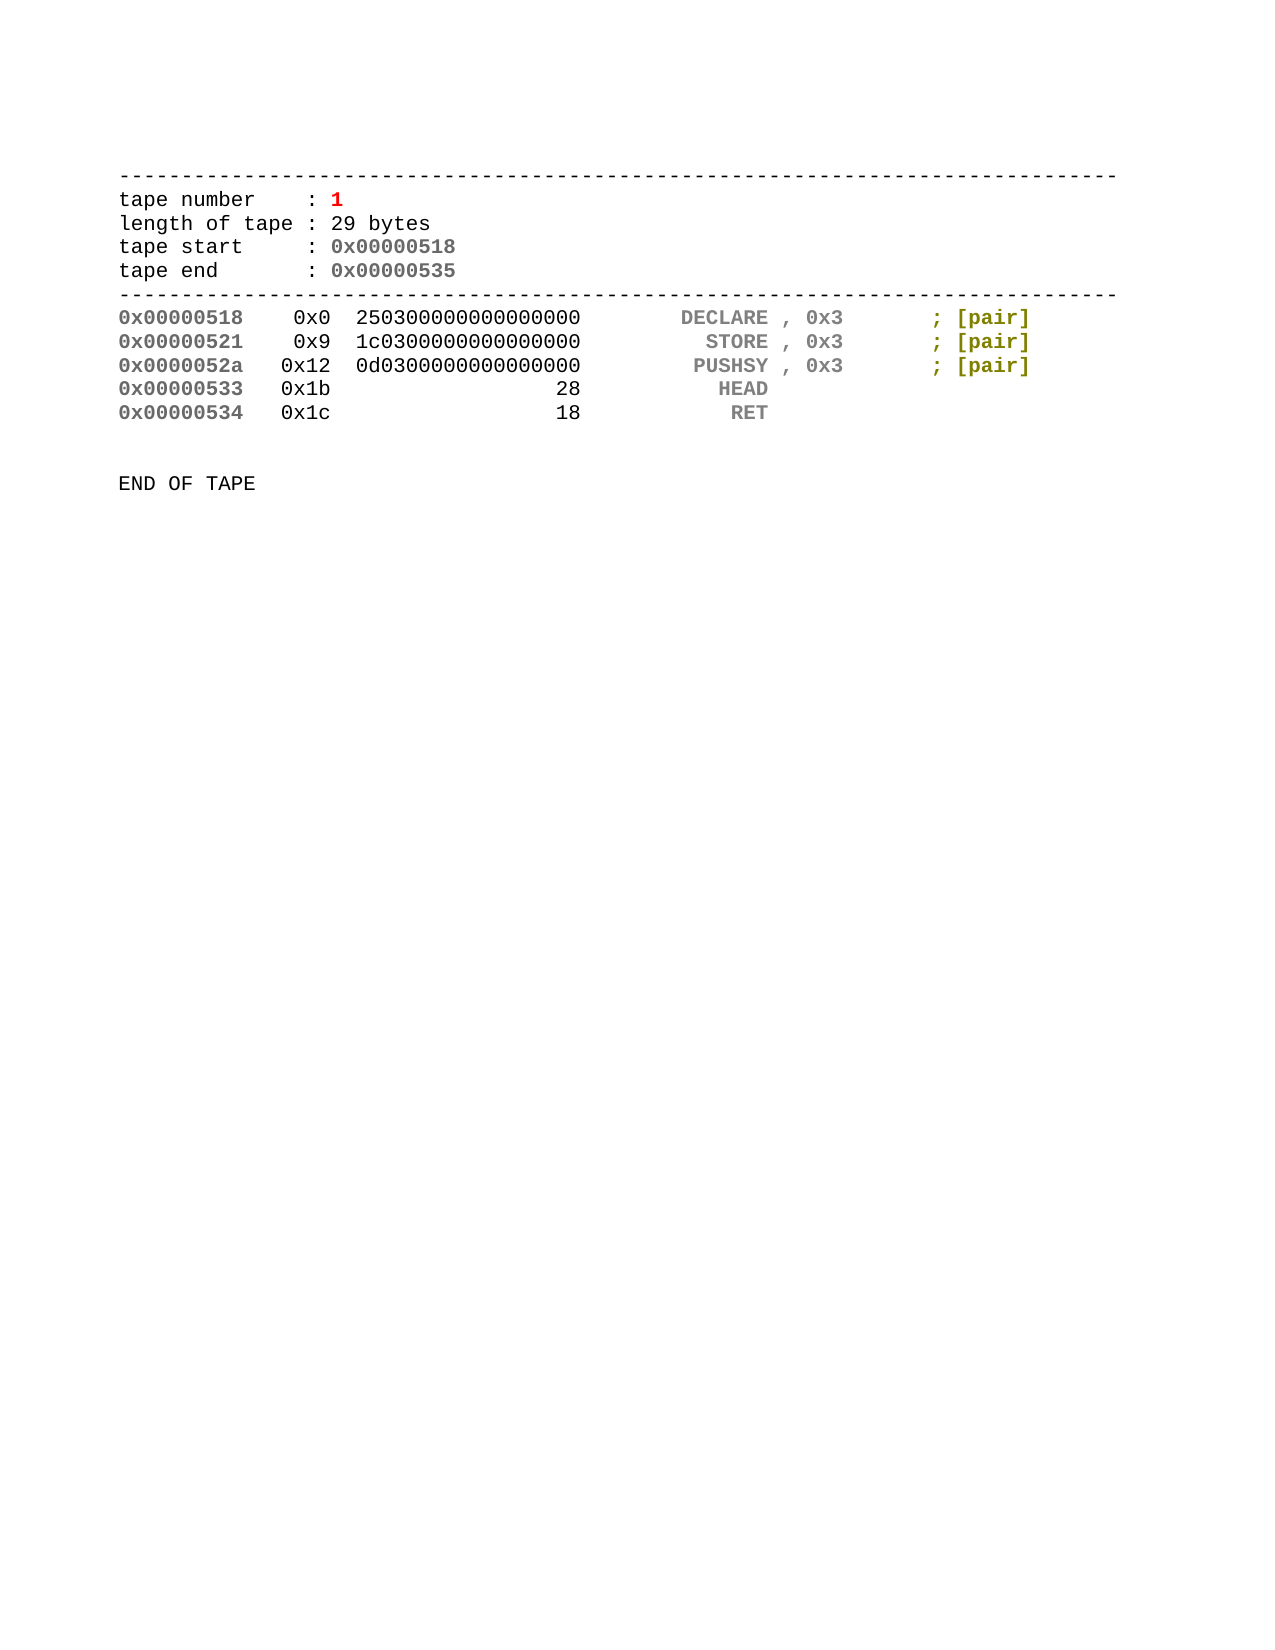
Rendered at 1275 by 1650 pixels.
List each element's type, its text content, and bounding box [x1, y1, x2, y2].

text tape number : 1 [118, 189, 1157, 213]
text 0x00000521 0x9 1c0300000000000000 STORE , 0x3 ; [pair] [118, 331, 1157, 354]
text END OF TAPE [118, 473, 1157, 496]
text 0x00000518 0x0 250300000000000000 DECLARE , 0x3 ; [pair] [118, 307, 1157, 331]
text 0x0000052a 0x12 0d0300000000000000 PUSHSY , 0x3 ; [pair] [118, 354, 1157, 378]
text 0x00000533 0x1b 28 HEAD [118, 378, 1157, 402]
text 0x00000534 0x1c 18 RET [118, 402, 1157, 426]
text -------------------------------------------------------------------------------- [118, 165, 1157, 189]
text tape start : 0x00000518 [118, 236, 1157, 260]
text tape end : 0x00000535 [118, 260, 1157, 284]
text -------------------------------------------------------------------------------- [118, 284, 1157, 307]
text length of tape : 29 bytes [118, 213, 1157, 236]
